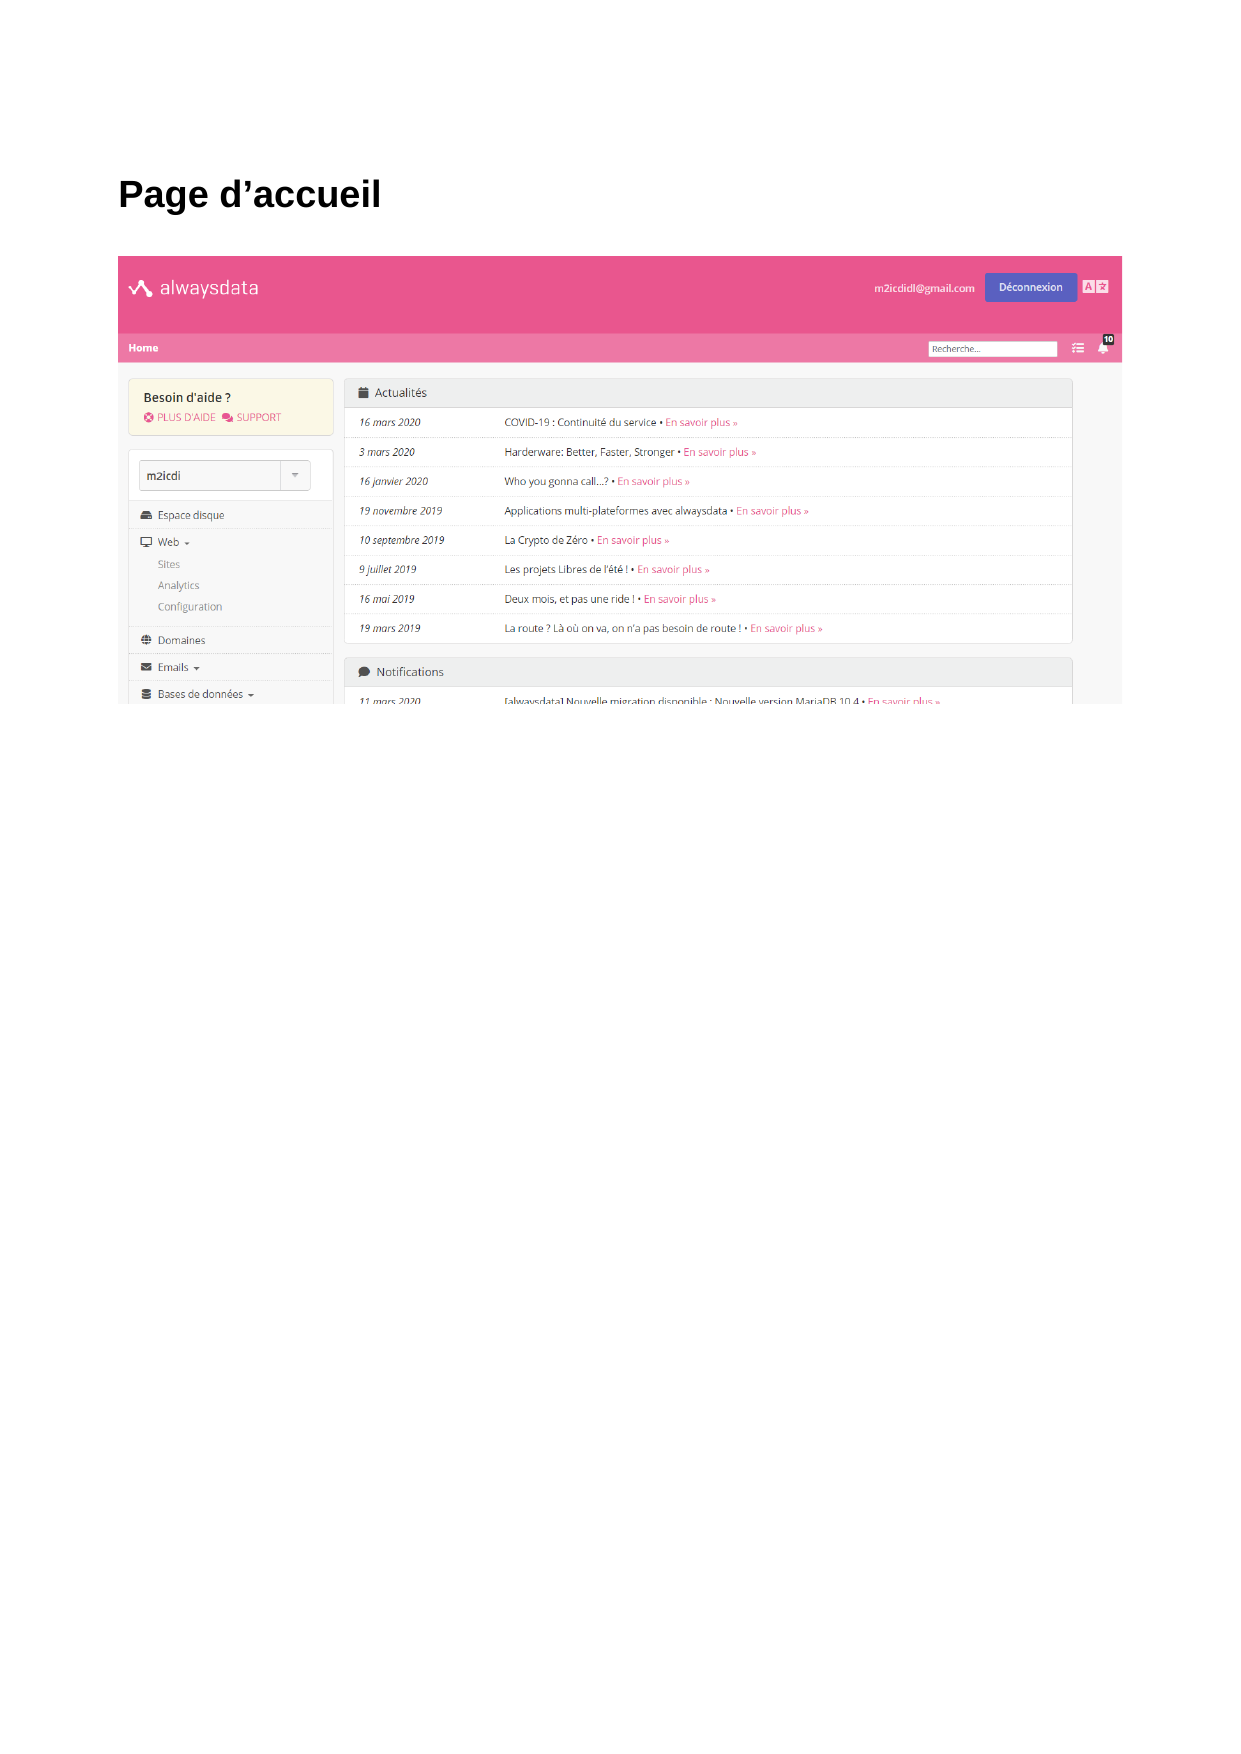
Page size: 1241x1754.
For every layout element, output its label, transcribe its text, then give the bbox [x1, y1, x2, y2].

picture [118, 256, 1123, 704]
subtitle Page d’accueil [118, 172, 1122, 216]
